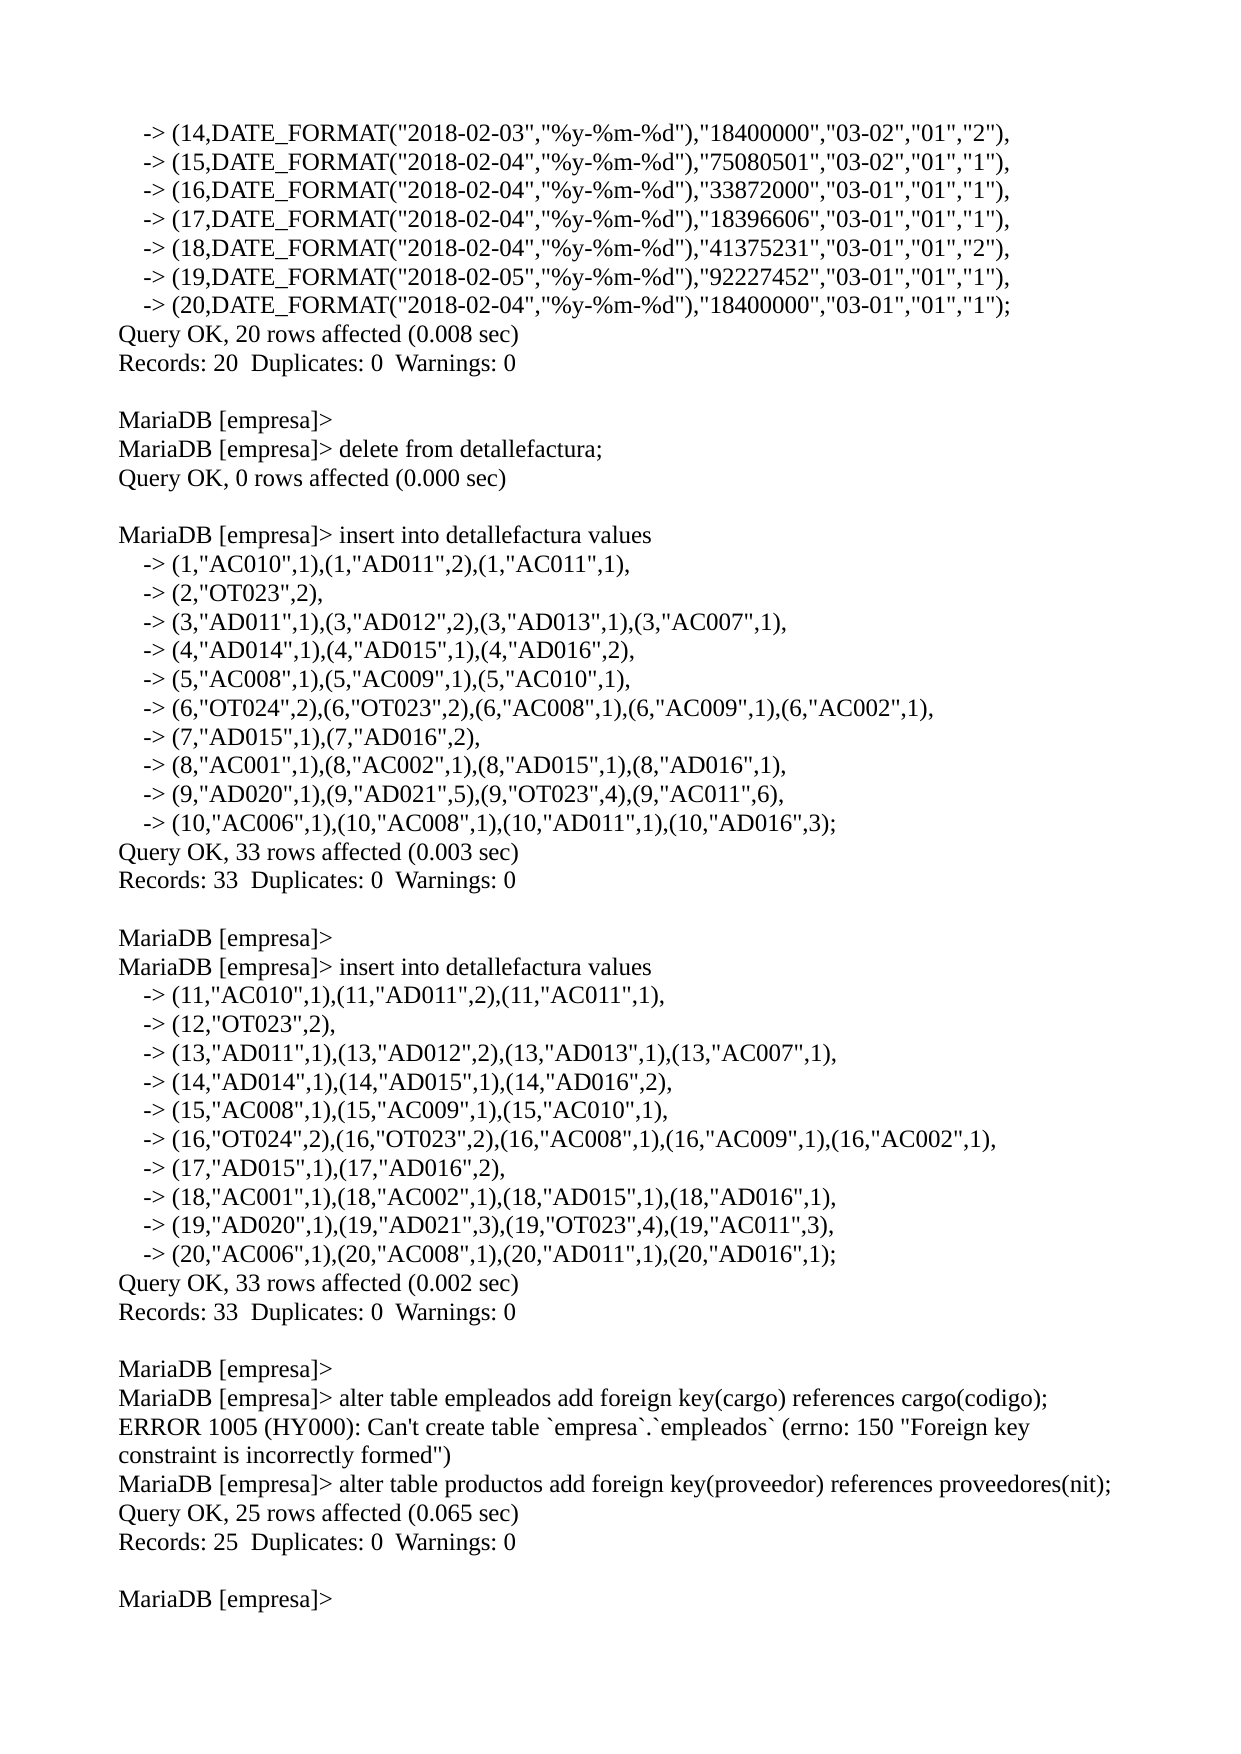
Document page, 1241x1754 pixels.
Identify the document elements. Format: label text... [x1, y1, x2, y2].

text -> (18,"AC001",1),(18,"AC002",1),(18,"AD015",1),(18,"AD016",1), [118, 1182, 1122, 1211]
text MariaDB [empresa]> alter table productos add foreign key(proveedor) references proveedores(nit); [118, 1469, 1122, 1498]
text Records: 20 Duplicates: 0 Warnings: 0 [118, 348, 1122, 377]
text -> (15,"AC008",1),(15,"AC009",1),(15,"AC010",1), [118, 1096, 1122, 1124]
text -> (6,"OT024",2),(6,"OT023",2),(6,"AC008",1),(6,"AC009",1),(6,"AC002",1), [118, 693, 1122, 722]
text Query OK, 33 rows affected (0.003 sec) [118, 837, 1122, 866]
text Query OK, 0 rows affected (0.000 sec) [118, 463, 1122, 492]
text Records: 33 Duplicates: 0 Warnings: 0 [118, 1297, 1122, 1326]
text -> (13,"AD011",1),(13,"AD012",2),(13,"AD013",1),(13,"AC007",1), [118, 1038, 1122, 1067]
text MariaDB [empresa]> alter table empleados add foreign key(cargo) references cargo(codigo); [118, 1383, 1122, 1412]
text -> (19,"AD020",1),(19,"AD021",3),(19,"OT023",4),(19,"AC011",3), [118, 1211, 1122, 1239]
text ERROR 1005 (HY000): Can't create table `empresa`.`empleados` (errno: 150 "Foreign key constraint is incorrectly formed") [118, 1412, 1122, 1469]
text -> (14,DATE_FORMAT("2018-02-03","%y-%m-%d"),"18400000","03-02","01","2"), [118, 118, 1122, 147]
text -> (15,DATE_FORMAT("2018-02-04","%y-%m-%d"),"75080501","03-02","01","1"), [118, 147, 1122, 176]
text -> (5,"AC008",1),(5,"AC009",1),(5,"AC010",1), [118, 664, 1122, 693]
text -> (16,"OT024",2),(16,"OT023",2),(16,"AC008",1),(16,"AC009",1),(16,"AC002",1), [118, 1124, 1122, 1153]
text -> (17,DATE_FORMAT("2018-02-04","%y-%m-%d"),"18396606","03-01","01","1"), [118, 204, 1122, 233]
text -> (11,"AC010",1),(11,"AD011",2),(11,"AC011",1), [118, 981, 1122, 1009]
text Query OK, 33 rows affected (0.002 sec) [118, 1268, 1122, 1297]
text -> (20,"AC006",1),(20,"AC008",1),(20,"AD011",1),(20,"AD016",1); [118, 1239, 1122, 1268]
text -> (16,DATE_FORMAT("2018-02-04","%y-%m-%d"),"33872000","03-01","01","1"), [118, 176, 1122, 204]
text MariaDB [empresa]> insert into detallefactura values [118, 952, 1122, 981]
text Records: 25 Duplicates: 0 Warnings: 0 [118, 1527, 1122, 1556]
text -> (2,"OT023",2), [118, 578, 1122, 607]
text -> (10,"AC006",1),(10,"AC008",1),(10,"AD011",1),(10,"AD016",3); [118, 808, 1122, 837]
text MariaDB [empresa]> insert into detallefactura values [118, 521, 1122, 549]
text -> (7,"AD015",1),(7,"AD016",2), [118, 722, 1122, 751]
text -> (12,"OT023",2), [118, 1009, 1122, 1038]
text -> (19,DATE_FORMAT("2018-02-05","%y-%m-%d"),"92227452","03-01","01","1"), [118, 262, 1122, 291]
text Query OK, 25 rows affected (0.065 sec) [118, 1498, 1122, 1527]
text -> (14,"AD014",1),(14,"AD015",1),(14,"AD016",2), [118, 1067, 1122, 1096]
text Query OK, 20 rows affected (0.008 sec) [118, 319, 1122, 348]
text MariaDB [empresa]> [118, 1354, 1122, 1383]
text MariaDB [empresa]> [118, 406, 1122, 434]
text -> (1,"AC010",1),(1,"AD011",2),(1,"AC011",1), [118, 549, 1122, 578]
text MariaDB [empresa]> [118, 1584, 1122, 1613]
text MariaDB [empresa]> delete from detallefactura; [118, 434, 1122, 463]
text -> (4,"AD014",1),(4,"AD015",1),(4,"AD016",2), [118, 636, 1122, 664]
text -> (3,"AD011",1),(3,"AD012",2),(3,"AD013",1),(3,"AC007",1), [118, 607, 1122, 636]
text Records: 33 Duplicates: 0 Warnings: 0 [118, 866, 1122, 894]
text MariaDB [empresa]> [118, 923, 1122, 952]
text -> (20,DATE_FORMAT("2018-02-04","%y-%m-%d"),"18400000","03-01","01","1"); [118, 291, 1122, 319]
text -> (8,"AC001",1),(8,"AC002",1),(8,"AD015",1),(8,"AD016",1), [118, 751, 1122, 779]
text -> (9,"AD020",1),(9,"AD021",5),(9,"OT023",4),(9,"AC011",6), [118, 779, 1122, 808]
text -> (17,"AD015",1),(17,"AD016",2), [118, 1153, 1122, 1182]
text -> (18,DATE_FORMAT("2018-02-04","%y-%m-%d"),"41375231","03-01","01","2"), [118, 233, 1122, 262]
